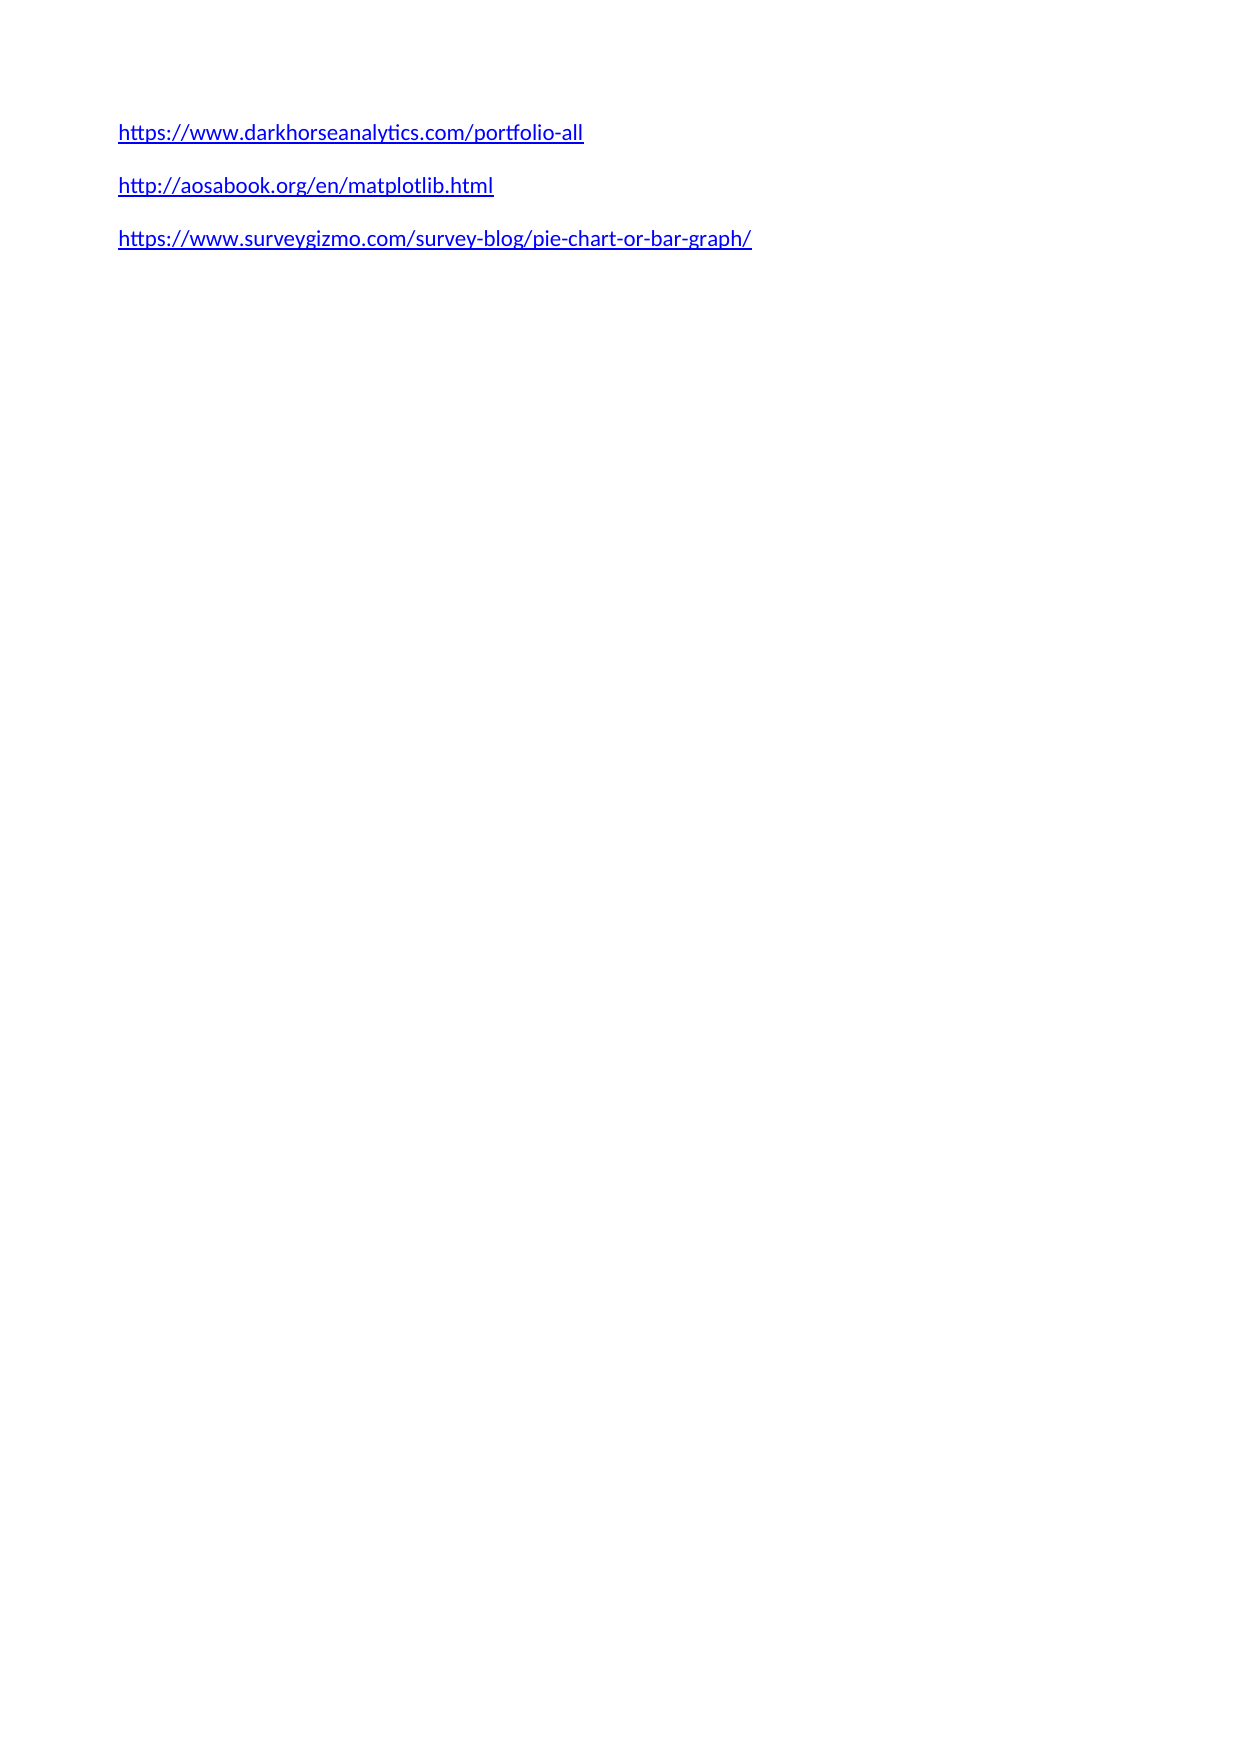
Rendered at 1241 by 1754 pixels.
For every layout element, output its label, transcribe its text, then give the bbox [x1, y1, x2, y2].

text https://www.surveygizmo.com/survey-blog/pie-chart-or-bar-graph/ [118, 224, 1122, 252]
text http://aosabook.org/en/matplotlib.html [118, 171, 1122, 199]
text https://www.darkhorseanalytics.com/portfolio-all [118, 118, 1122, 146]
